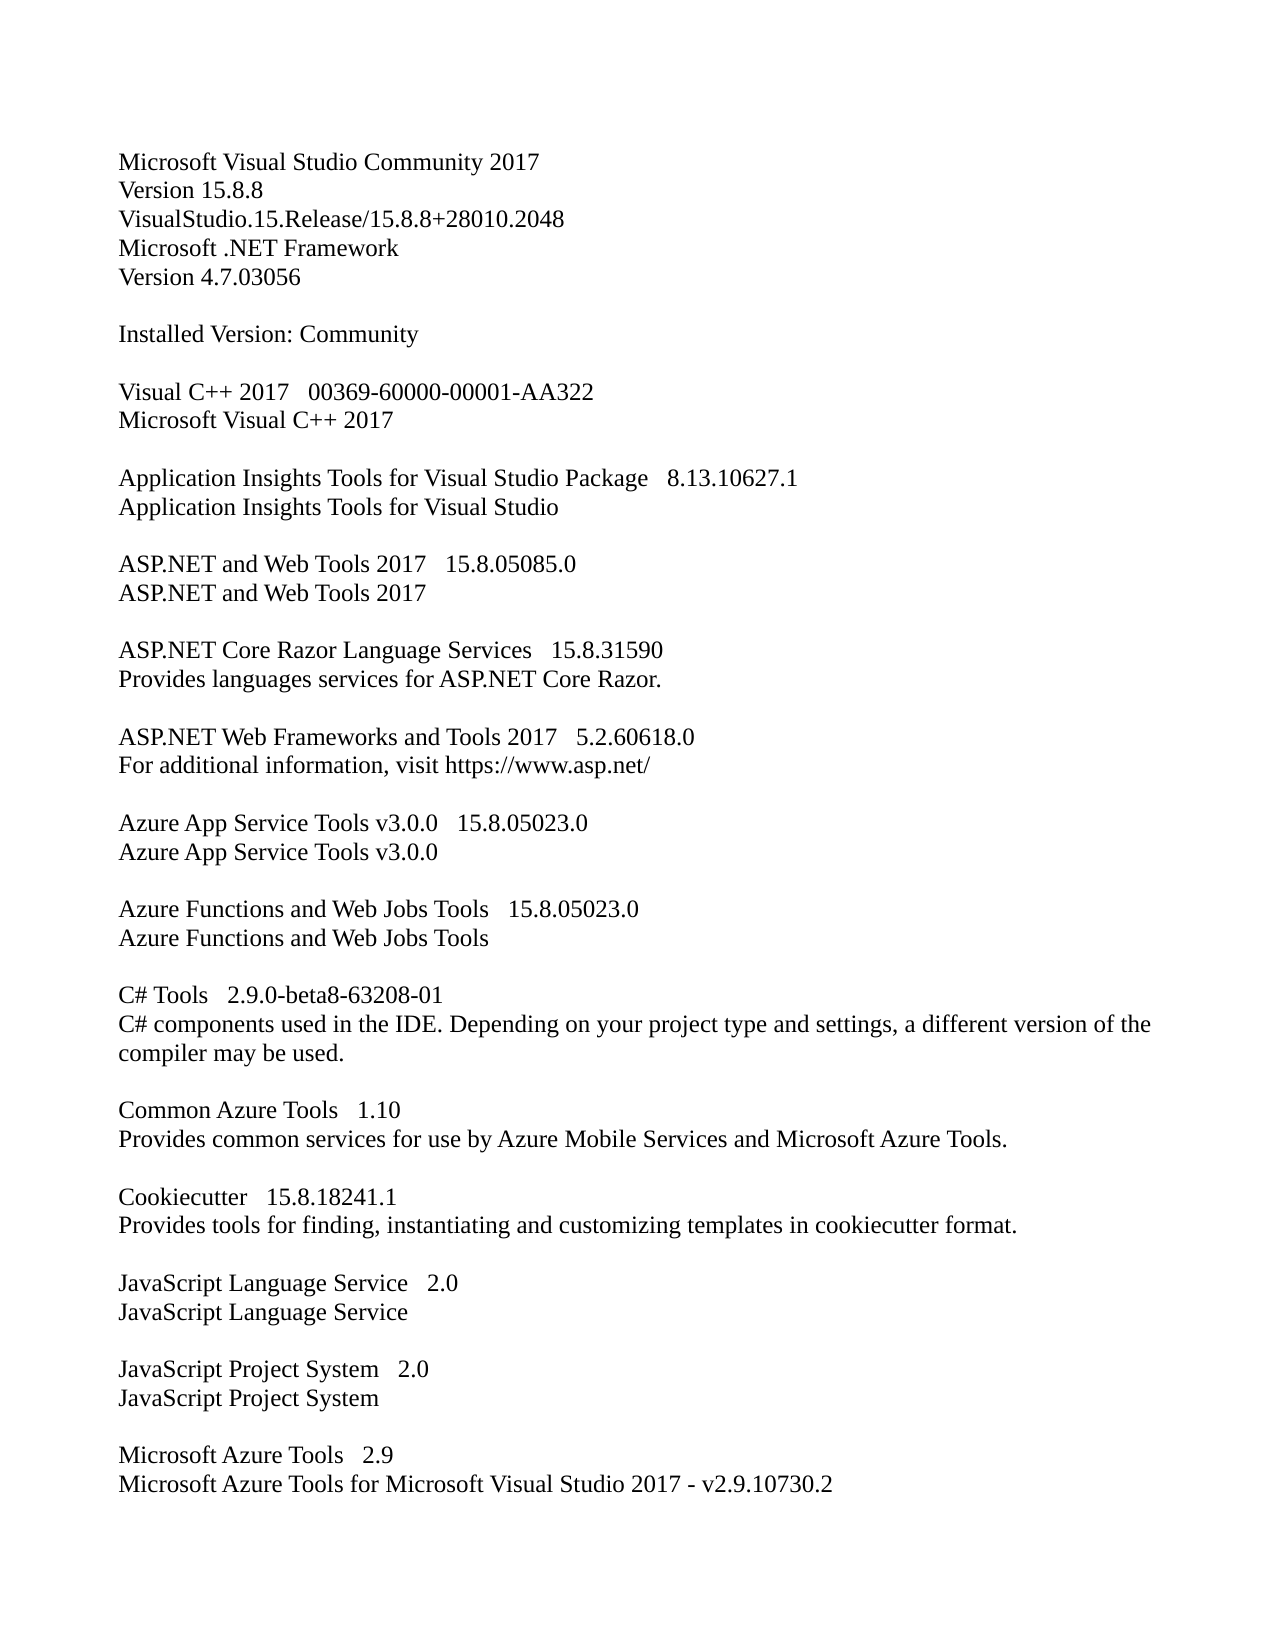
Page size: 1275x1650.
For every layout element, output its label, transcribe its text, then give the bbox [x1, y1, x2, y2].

text ASP.NET and Web Tools 2017 [118, 578, 1157, 607]
text Azure App Service Tools v3.0.0 15.8.05023.0 [118, 808, 1157, 837]
text Provides tools for finding, instantiating and customizing templates in cookiecutter format. [118, 1211, 1157, 1239]
text JavaScript Project System 2.0 [118, 1354, 1157, 1383]
text ASP.NET Core Razor Language Services 15.8.31590 [118, 636, 1157, 664]
text Microsoft Azure Tools for Microsoft Visual Studio 2017 - v2.9.10730.2 [118, 1469, 1157, 1498]
text VisualStudio.15.Release/15.8.8+28010.2048 [118, 204, 1157, 233]
text Application Insights Tools for Visual Studio [118, 492, 1157, 521]
text C# Tools 2.9.0-beta8-63208-01 [118, 981, 1157, 1009]
text Version 15.8.8 [118, 176, 1157, 204]
text Microsoft Azure Tools 2.9 [118, 1441, 1157, 1469]
text Common Azure Tools 1.10 [118, 1096, 1157, 1124]
text Application Insights Tools for Visual Studio Package 8.13.10627.1 [118, 463, 1157, 492]
text For additional information, visit https://www.asp.net/ [118, 751, 1157, 779]
text ASP.NET and Web Tools 2017 15.8.05085.0 [118, 549, 1157, 578]
text Microsoft Visual Studio Community 2017 [118, 147, 1157, 176]
text JavaScript Project System [118, 1383, 1157, 1412]
text C# components used in the IDE. Depending on your project type and settings, a different version of the compiler may be used. [118, 1009, 1157, 1067]
text ASP.NET Web Frameworks and Tools 2017 5.2.60618.0 [118, 722, 1157, 751]
text JavaScript Language Service 2.0 [118, 1268, 1157, 1297]
text Azure Functions and Web Jobs Tools [118, 923, 1157, 952]
text Microsoft Visual C++ 2017 [118, 406, 1157, 434]
text Provides common services for use by Azure Mobile Services and Microsoft Azure Tools. [118, 1124, 1157, 1153]
text Installed Version: Community [118, 319, 1157, 348]
text Visual C++ 2017 00369-60000-00001-AA322 [118, 377, 1157, 406]
text Azure Functions and Web Jobs Tools 15.8.05023.0 [118, 894, 1157, 923]
text Cookiecutter 15.8.18241.1 [118, 1182, 1157, 1211]
text Provides languages services for ASP.NET Core Razor. [118, 664, 1157, 693]
text Microsoft .NET Framework [118, 233, 1157, 262]
text JavaScript Language Service [118, 1297, 1157, 1326]
text Azure App Service Tools v3.0.0 [118, 837, 1157, 866]
text Version 4.7.03056 [118, 262, 1157, 291]
